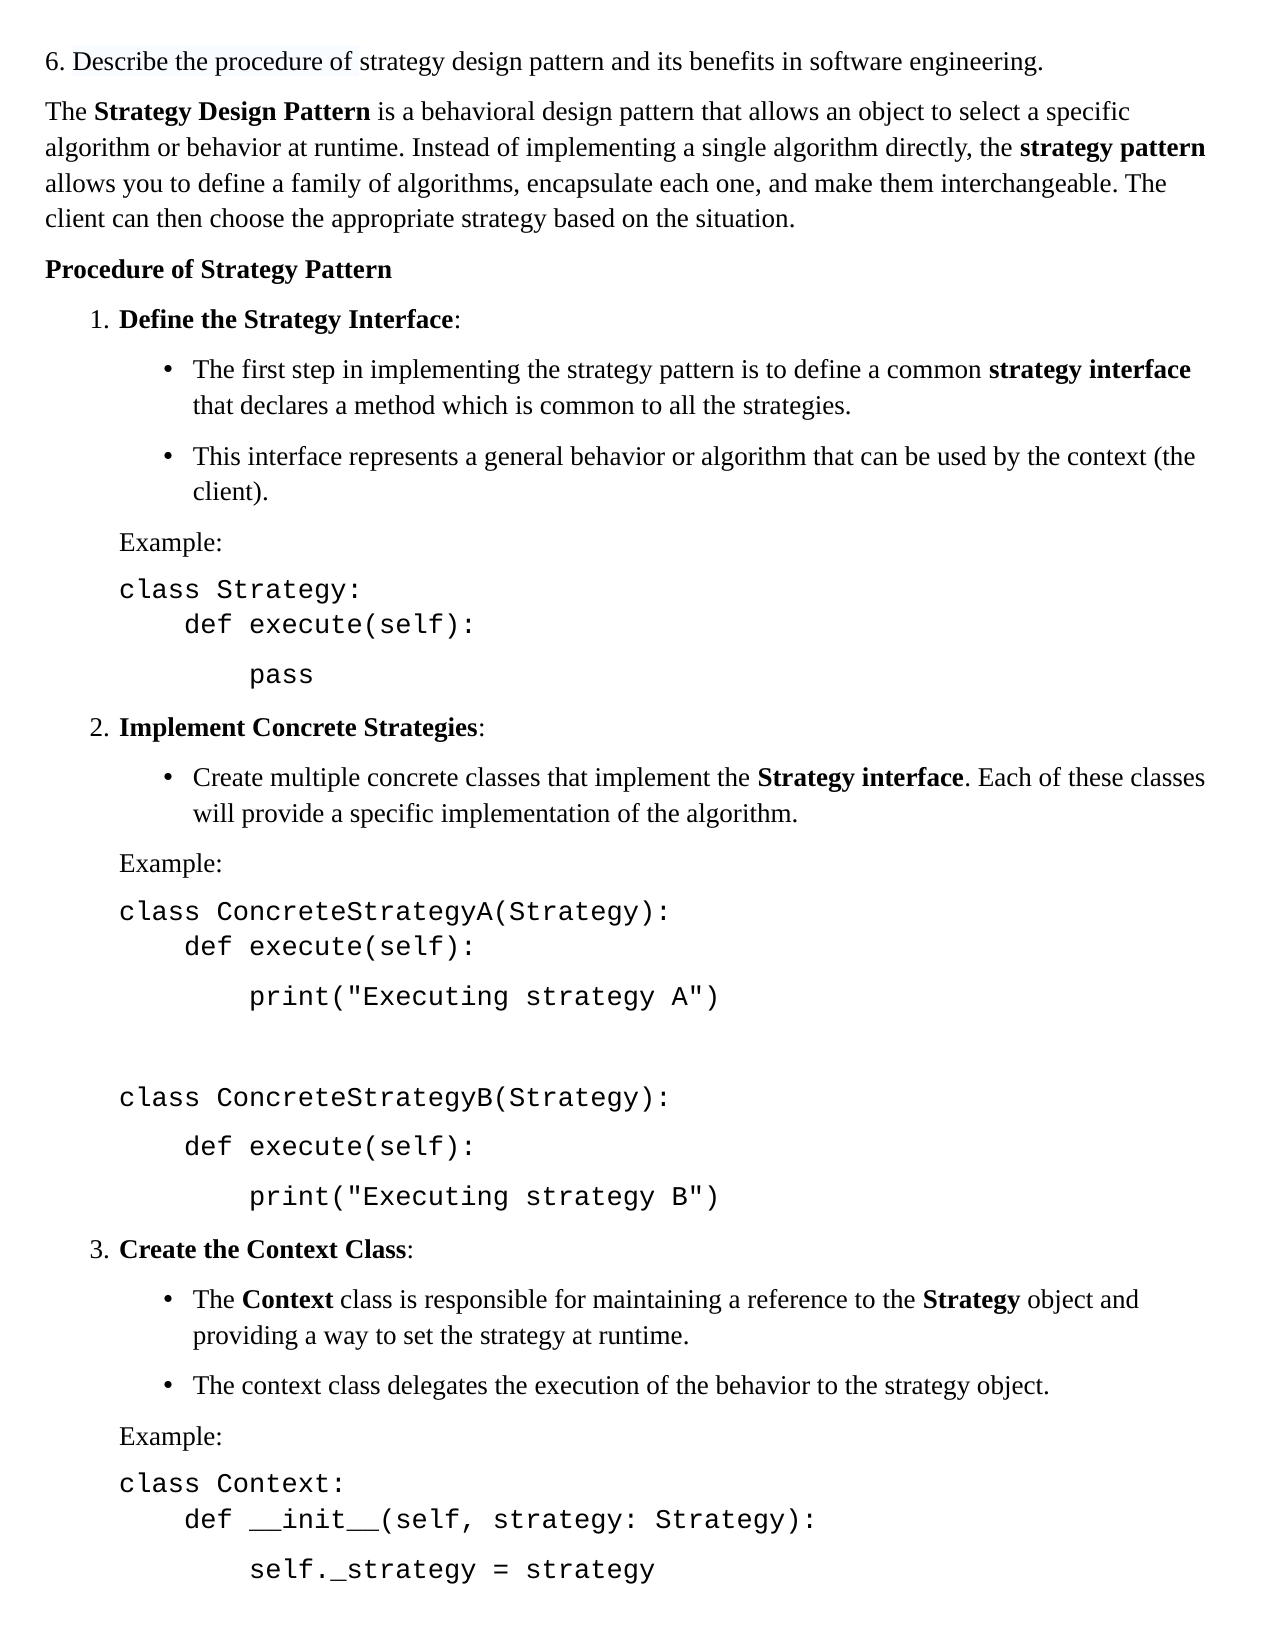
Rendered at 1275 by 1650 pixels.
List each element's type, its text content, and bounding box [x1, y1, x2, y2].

list Example: [89, 1420, 1230, 1451]
list def execute(self): [89, 611, 1230, 642]
list The context class delegates the execution of the behavior to the strategy object. [163, 1369, 1230, 1401]
list class Context: [89, 1470, 1230, 1501]
list class ConcreteStrategyB(Strategy): [89, 1083, 1230, 1114]
list def execute(self): [89, 933, 1230, 964]
list self._strategy = strategy [89, 1556, 1230, 1586]
list def execute(self): [89, 1133, 1230, 1164]
subtitle Procedure of Strategy Pattern [45, 253, 1230, 284]
list class Strategy: [89, 576, 1230, 607]
list Create the Context Class: [89, 1233, 1230, 1264]
list Example: [89, 848, 1230, 879]
list This interface represents a general behavior or algorithm that can be used by the context (the client). [163, 439, 1230, 507]
text 6. Describe the procedure of strategy design pattern and its benefits in software engineering. [45, 45, 1230, 76]
list pass [89, 661, 1230, 692]
list Implement Concrete Strategies: [89, 711, 1230, 742]
list print("Executing strategy B") [89, 1183, 1230, 1214]
list The Context class is responsible for maintaining a reference to the Strategy object and providing a way to set the strategy at runtime. [163, 1283, 1230, 1350]
list Define the Strategy Interface: [89, 303, 1230, 334]
text The Strategy Design Pattern is a behavioral design pattern that allows an object to select a specific algorithm or behavior at runtime. Instead of implementing a single algorithm directly, the strategy pattern allows you to define a family of algorithms, encapsulate each one, and make them interchangeable. The client can then choose the appropriate strategy based on the situation. [45, 95, 1230, 234]
list Example: [89, 526, 1230, 557]
list def __init__(self, strategy: Strategy): [89, 1506, 1230, 1536]
list print("Executing strategy A") [89, 983, 1230, 1014]
list class ConcreteStrategyA(Strategy): [89, 898, 1230, 929]
list The first step in implementing the strategy pattern is to define a common strategy interface that declares a method which is common to all the strategies. [163, 353, 1230, 420]
list Create multiple concrete classes that implement the Strategy interface. Each of these classes will provide a specific implementation of the algorithm. [163, 761, 1230, 828]
